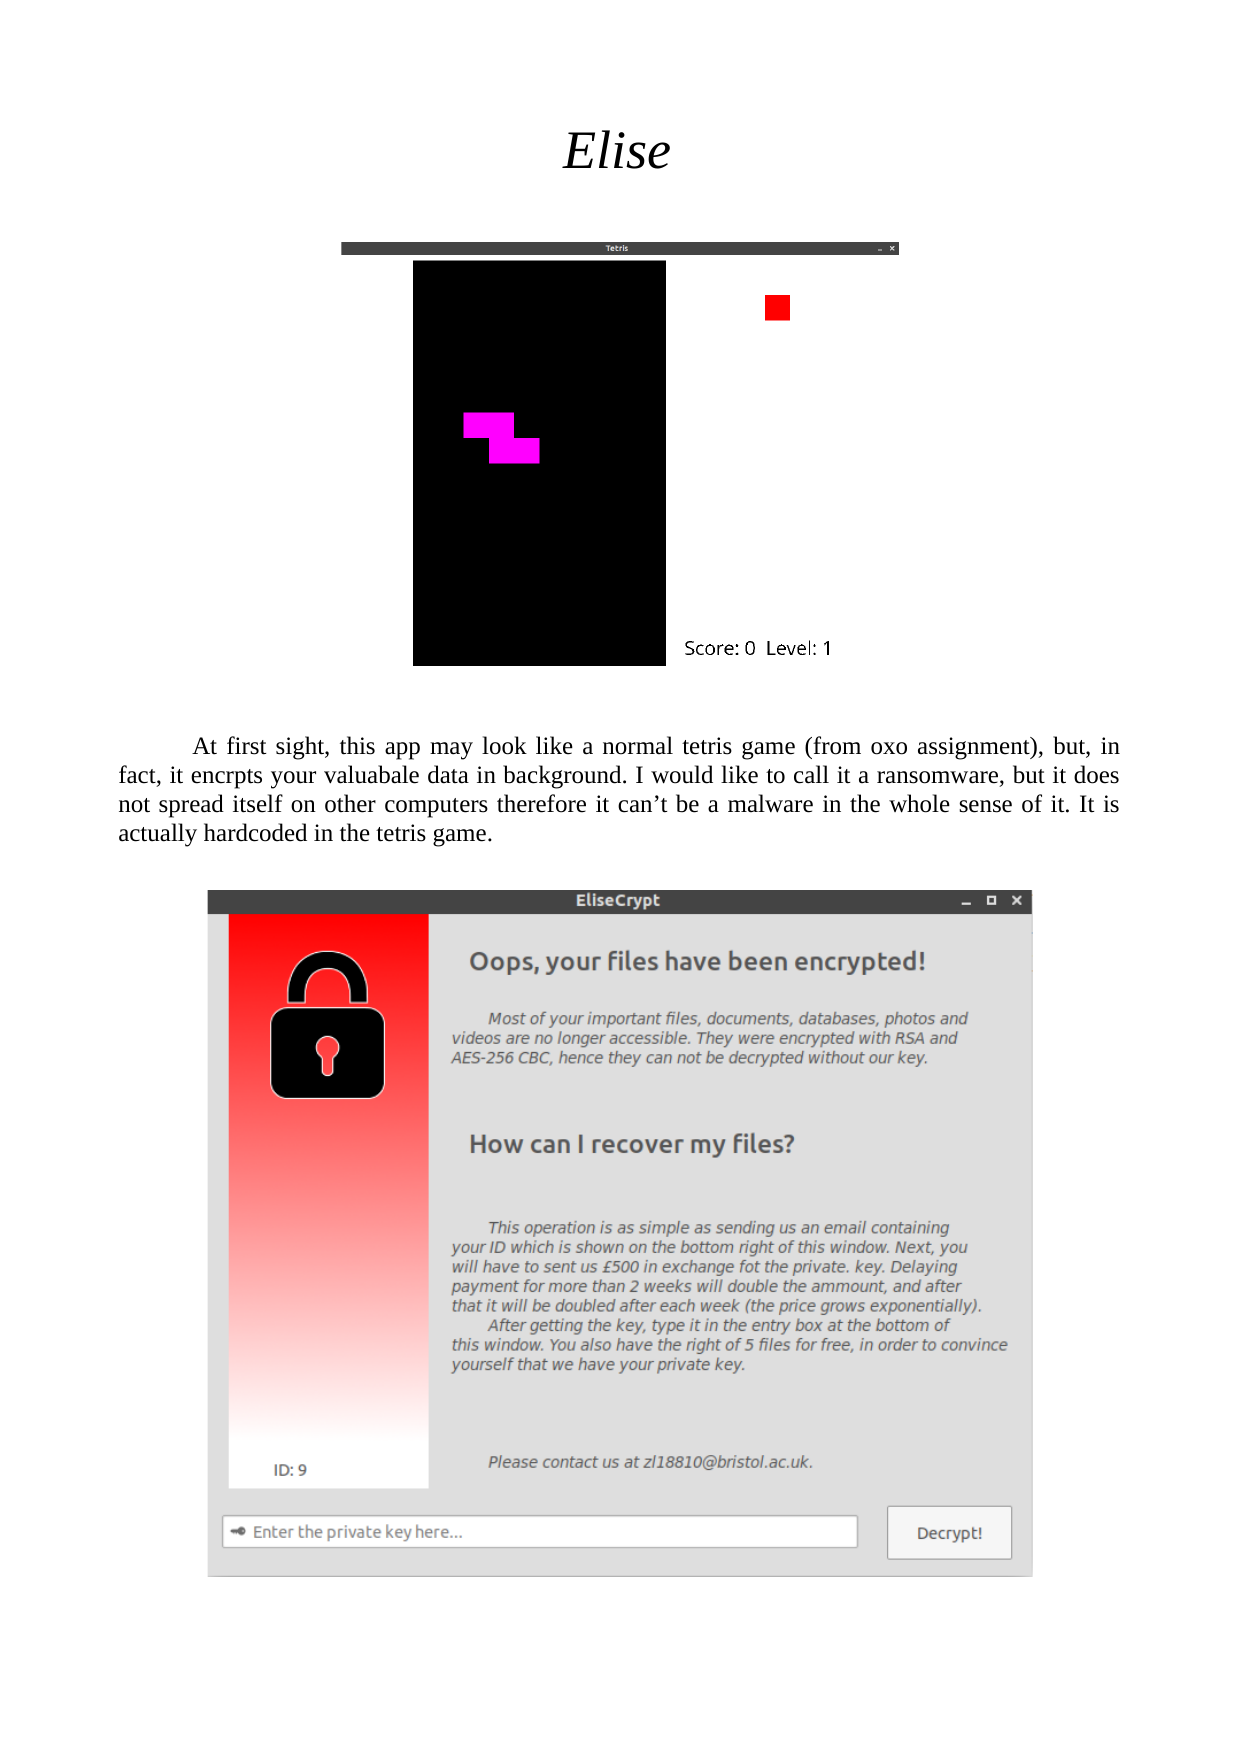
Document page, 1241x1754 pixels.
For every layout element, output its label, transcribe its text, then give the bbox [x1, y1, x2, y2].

text At first sight, this app may look like a normal tetris game (from oxo assignment), but, in fact, it encrpts your valuabale data in background. I would like to call it a ransomware, but it does not spread itself on other computers therefore it can’t be a malware in the whole sense of it. It is actually hardcoded in the tetris game. [118, 731, 1122, 846]
picture [207, 890, 1033, 1577]
picture [341, 242, 899, 677]
text Elise [118, 118, 1122, 180]
